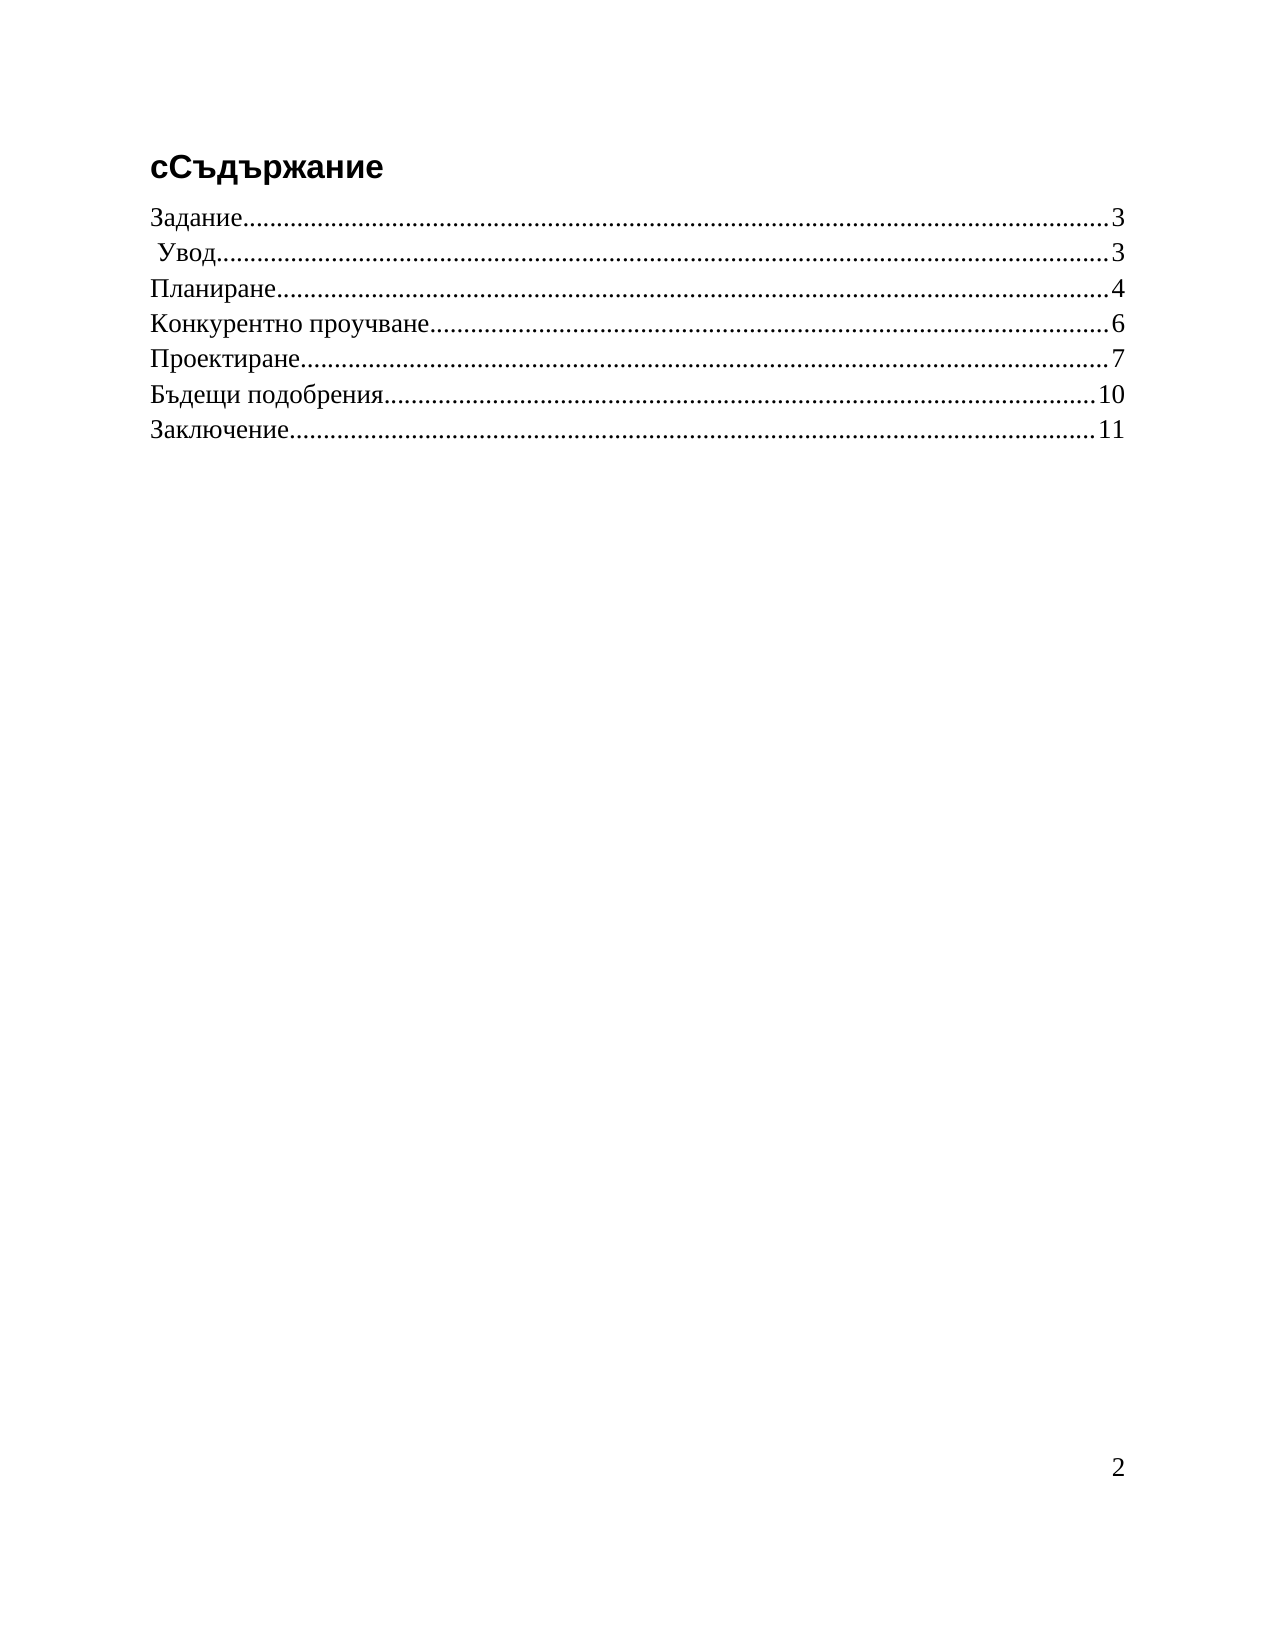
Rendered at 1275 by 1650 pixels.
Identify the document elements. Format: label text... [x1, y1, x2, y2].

text Конкурентно проучване 6 [150, 304, 1125, 339]
text Задание 3 [150, 198, 1125, 233]
text Проектиране 7 [150, 339, 1125, 375]
text Бъдещи подобрения 10 [150, 375, 1125, 410]
text Заключение 11 [150, 410, 1125, 446]
text Планиране 4 [150, 269, 1125, 304]
text Увод 3 [150, 233, 1125, 269]
subtitle сСъдържание [150, 150, 1125, 185]
